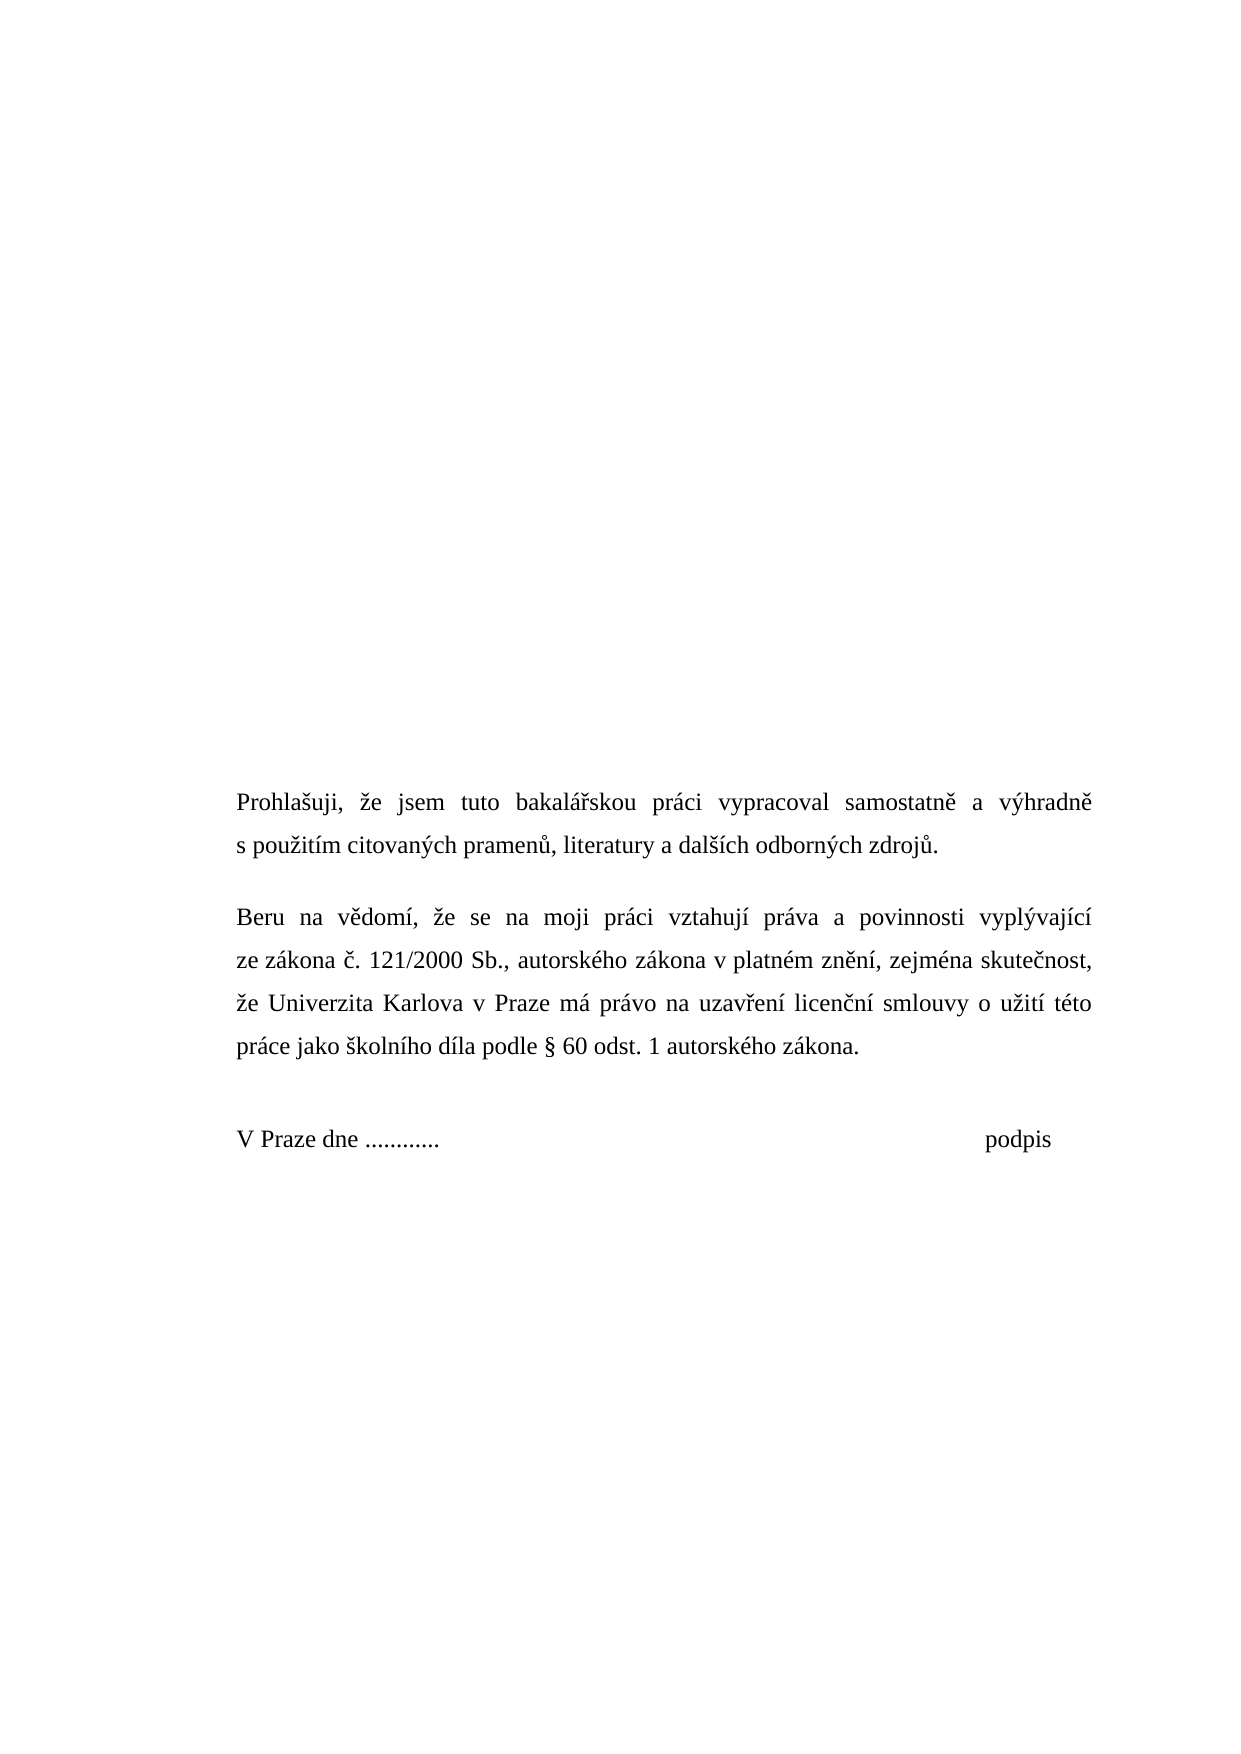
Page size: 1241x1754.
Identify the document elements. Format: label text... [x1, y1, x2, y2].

text Beru na vědomí, že se na moji práci vztahují práva a povinnosti vyplývající ze zákona č. 121/2000 Sb., autorského zákona v platném znění, zejména skutečnost, že Univerzita Karlova v Praze má právo na uzavření licenční smlouvy o užití této práce jako školního díla podle § 60 odst. 1 autorského zákona. [236, 902, 1092, 1060]
text Prohlašuji, že jsem tuto bakalářskou práci vypracoval samostatně a výhradně s použitím citovaných pramenů, literatury a dalších odborných zdrojů. [236, 787, 1092, 858]
text V Praze dne ............ podpis [236, 1124, 1092, 1152]
